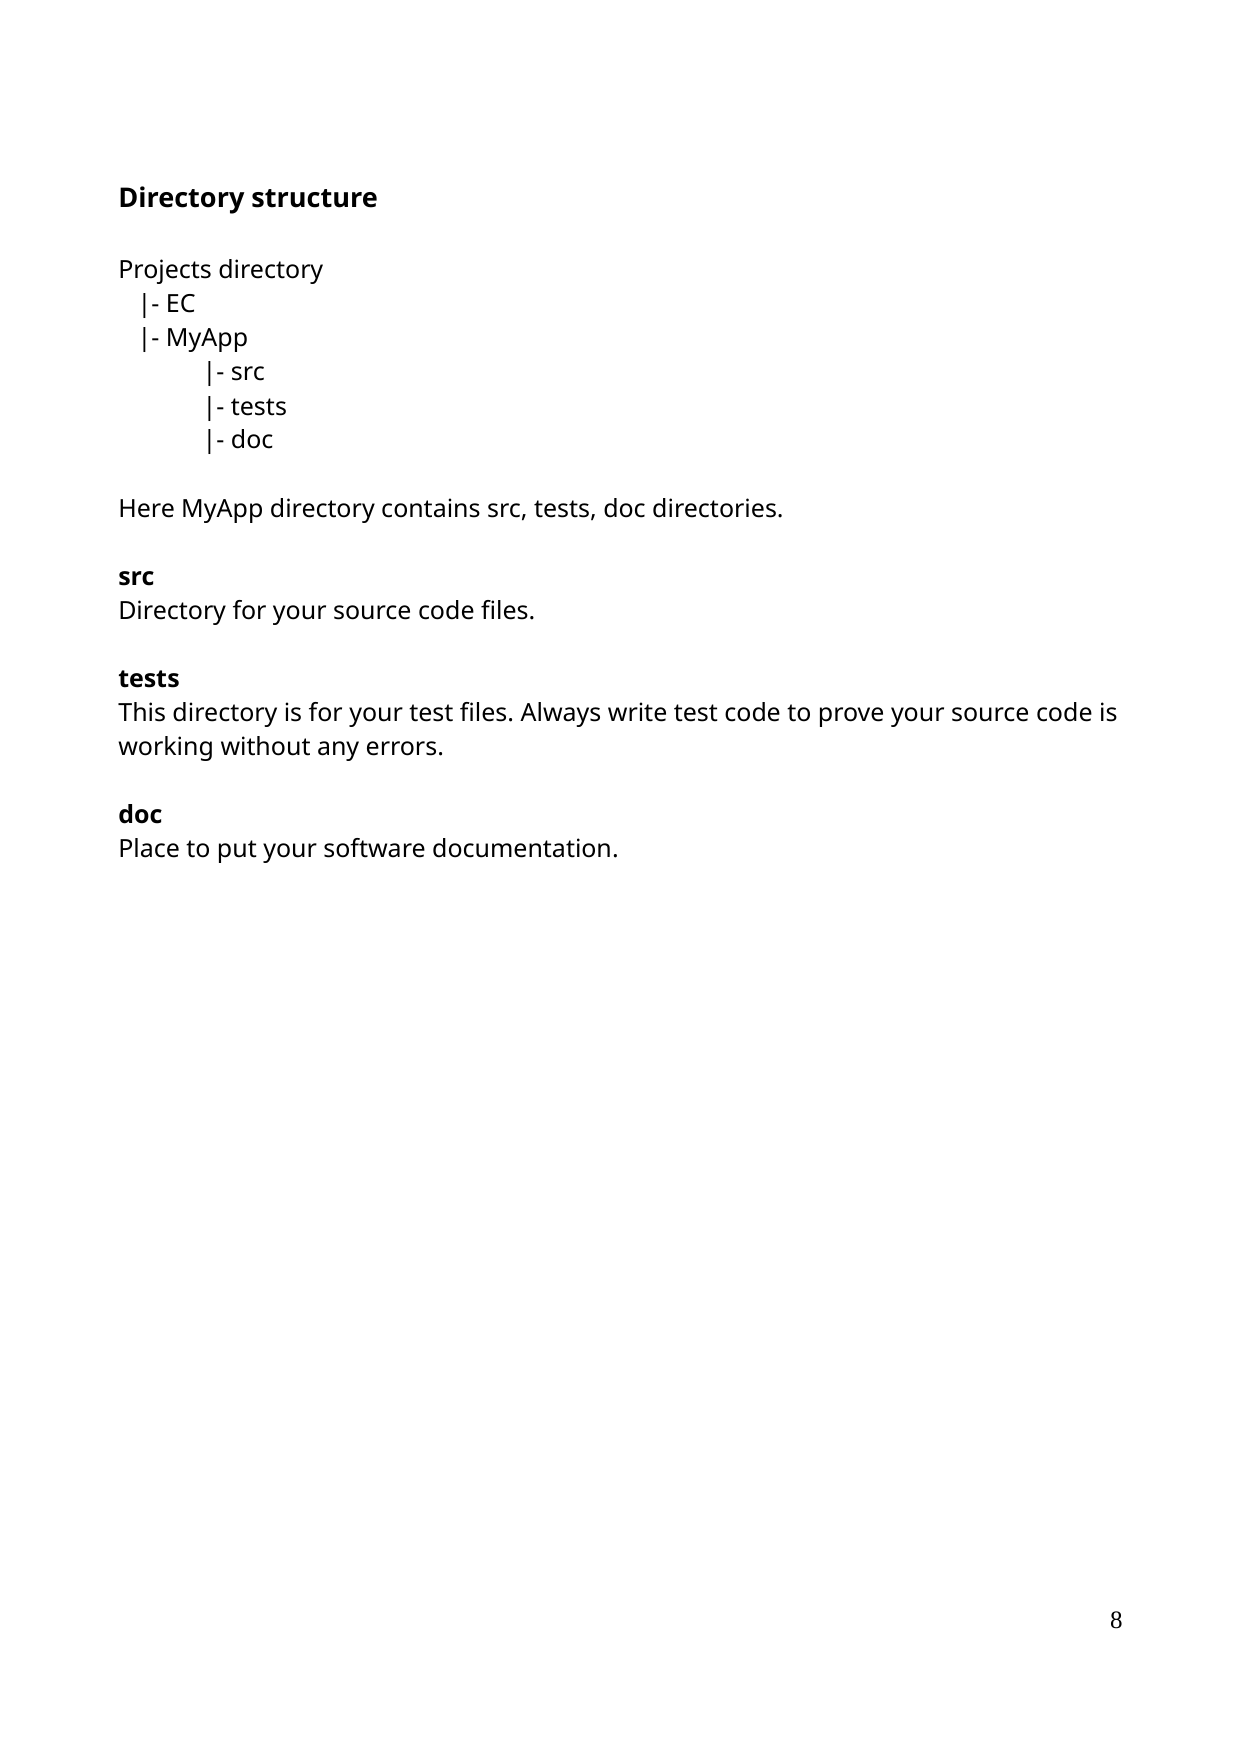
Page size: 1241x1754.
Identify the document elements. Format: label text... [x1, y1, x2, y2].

text |- MyApp [118, 320, 1122, 354]
text |- EC [118, 286, 1122, 320]
text Directory structure [118, 178, 1122, 215]
text Here MyApp directory contains src, tests, doc directories. [118, 490, 1122, 524]
text Directory for your source code files. [118, 592, 1122, 627]
text This directory is for your test files. Always write test code to prove your source code is working without any errors. [118, 695, 1122, 763]
text src [118, 558, 1122, 592]
text |- doc [118, 422, 1122, 456]
text |- src [118, 354, 1122, 388]
text Place to put your software documentation. [118, 831, 1122, 865]
text |- tests [118, 388, 1122, 422]
text Projects directory [118, 252, 1122, 286]
text doc [118, 797, 1122, 831]
text tests [118, 661, 1122, 695]
